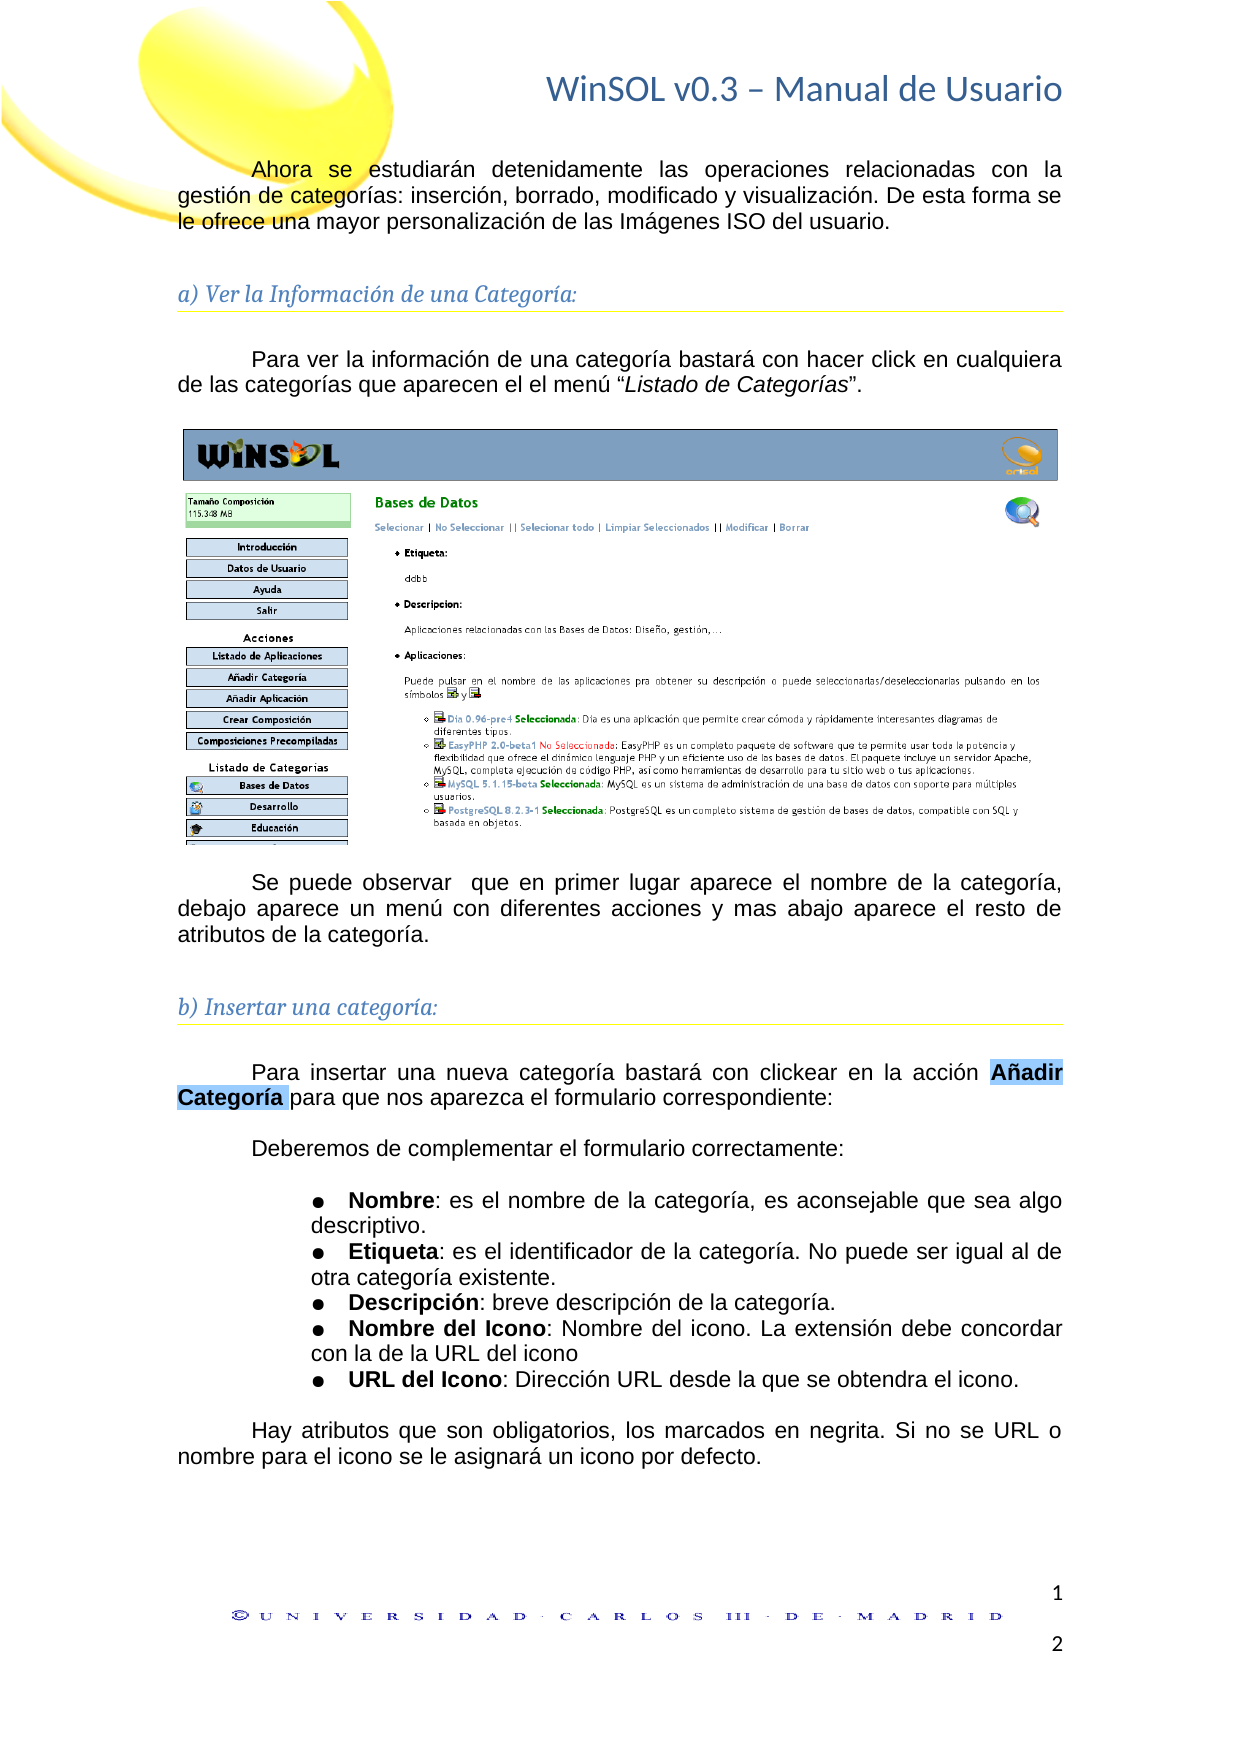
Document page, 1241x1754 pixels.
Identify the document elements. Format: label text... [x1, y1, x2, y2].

list Nombre del Icono: Nombre del icono. La extensión debe concordar con la de la URL del icono [273, 1315, 1063, 1367]
list Lista Completa Detallada: Este es el listado que aparecerá por defecto, es la mejor forma pare seleccionar/deseleccionar las aplicaciones y las categorías ya que proporciona una visión completa de todo el contenido. [1, 1, 457, 225]
subtitle b) Insertar una categoría: [177, 993, 1063, 1024]
text Deberemos de complementar el formulario correctamente: [177, 1136, 1063, 1162]
text Se puede observar que en primer lugar aparece el nombre de la categoría, debajo aparece un menú con diferentes acciones y mas abajo aparece el resto de atributos de la categoría. [177, 870, 1063, 947]
list Etiqueta: es el identificador de la categoría. No puede ser igual al de otra categoría existente. [273, 1238, 1063, 1290]
list Nombre: es el nombre de la categoría, es aconsejable que sea algo descriptivo. [273, 1187, 1063, 1238]
text Hay atributos que son obligatorios, los marcados en negrita. Si no se URL o nombre para el icono se le asignará un icono por defecto. [177, 1418, 1063, 1469]
picture [232, 1608, 1035, 1626]
list Descripción: breve descripción de la categoría. [273, 1290, 1063, 1315]
subtitle a) Ver la Información de una Categoría: [177, 280, 1063, 311]
list URL del Icono: Dirección URL desde la que se obtendra el icono. [273, 1367, 1063, 1392]
text Para insertar una nueva categoría bastará con clickear en la acción Añadir Categoría para que nos aparezca el formulario correspondiente: [177, 1059, 1063, 1110]
text Ahora se estudiarán detenidamente las operaciones relacionadas con la gestión de categorías: inserción, borrado, modificado y visualización. De esta forma se le ofrece una mayor personalización de las Imágenes ISO del usuario. [390, 157, 1063, 234]
text Para ver la información de una categoría bastará con hacer click en cualquiera de las categorías que aparecen el el menú “Listado de Categorías”. [177, 346, 1063, 397]
picture [177, 423, 1063, 845]
